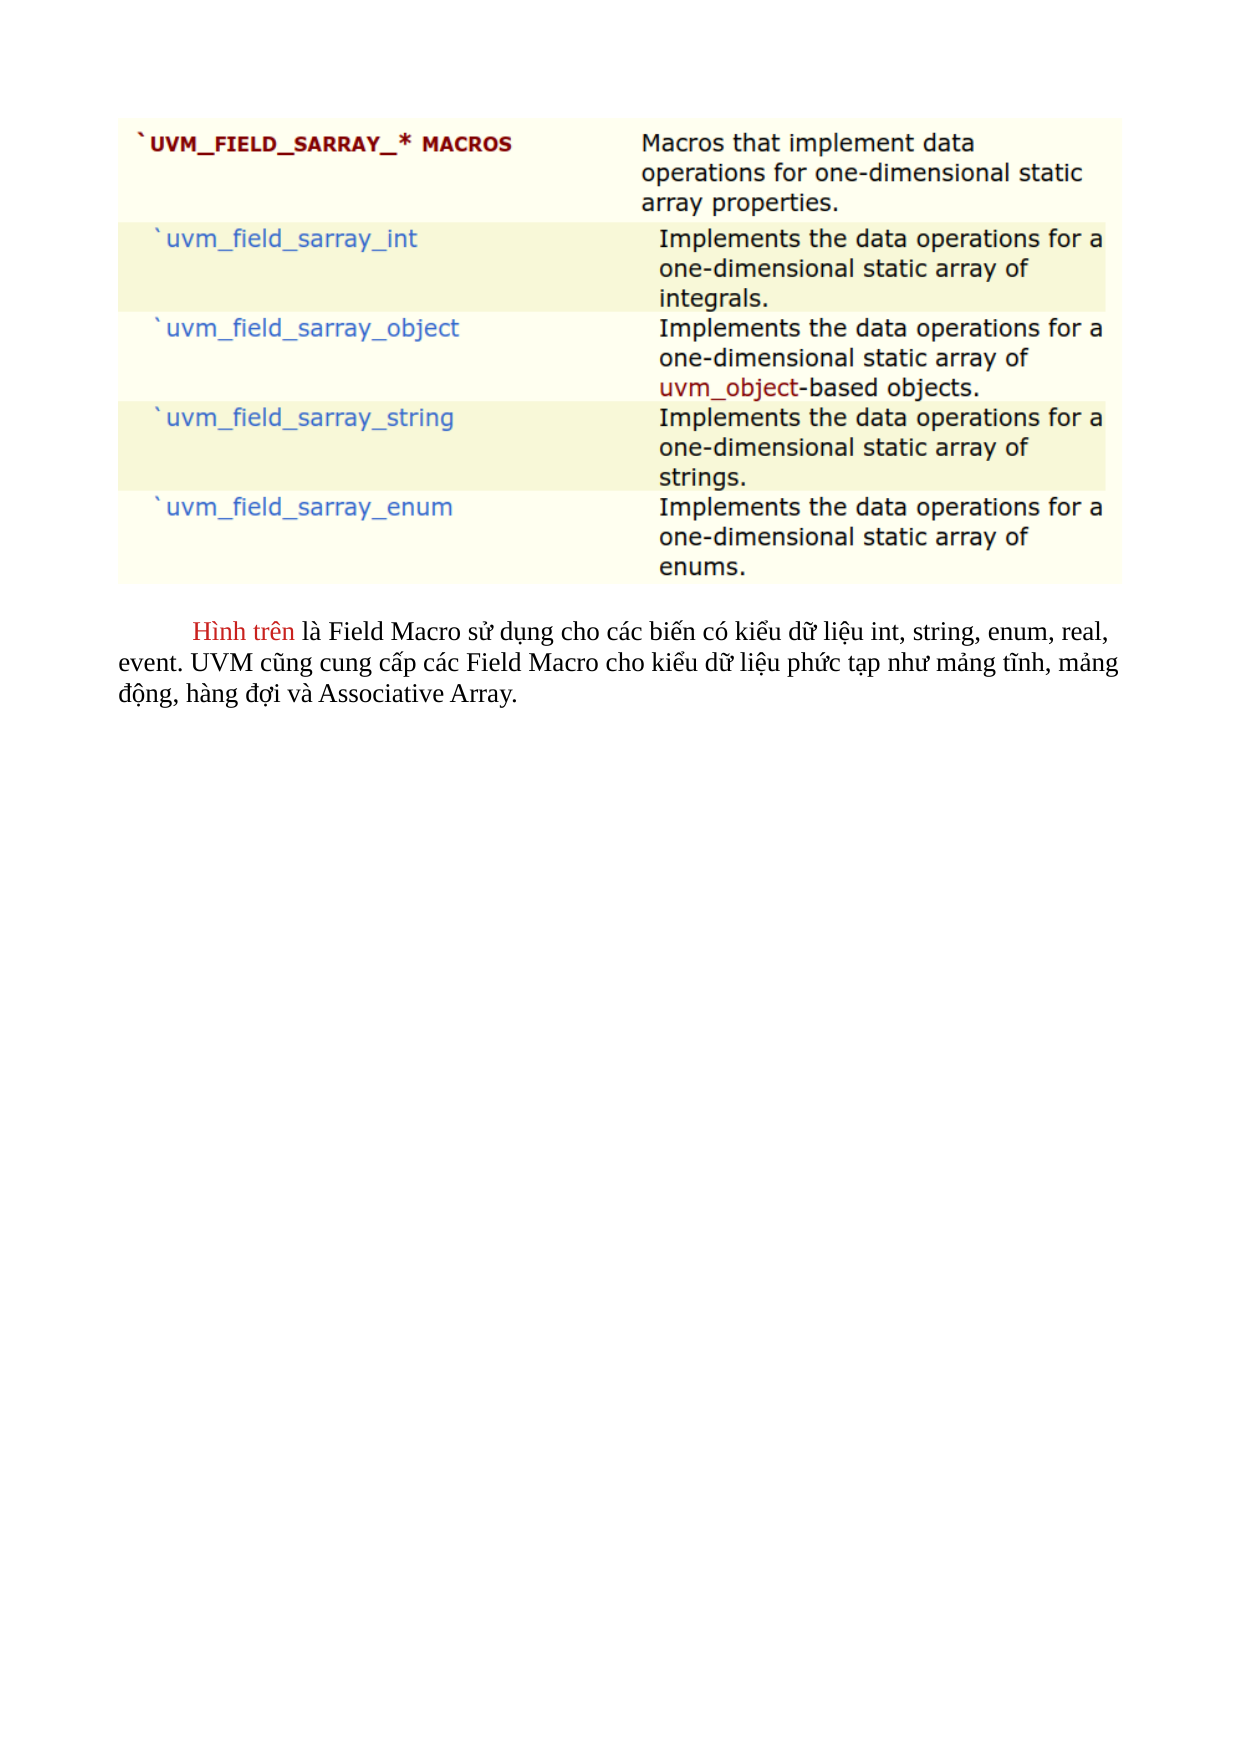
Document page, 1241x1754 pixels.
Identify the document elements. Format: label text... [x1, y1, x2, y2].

picture [118, 118, 1123, 584]
text Hình trên là Field Macro sử dụng cho các biến có kiểu dữ liệu int, string, enum, real, event. UVM cũng cung cấp các Field Macro cho kiểu dữ liệu phức tạp như mảng tĩnh, mảng động, hàng đợi và Associative Array. [118, 615, 1122, 709]
